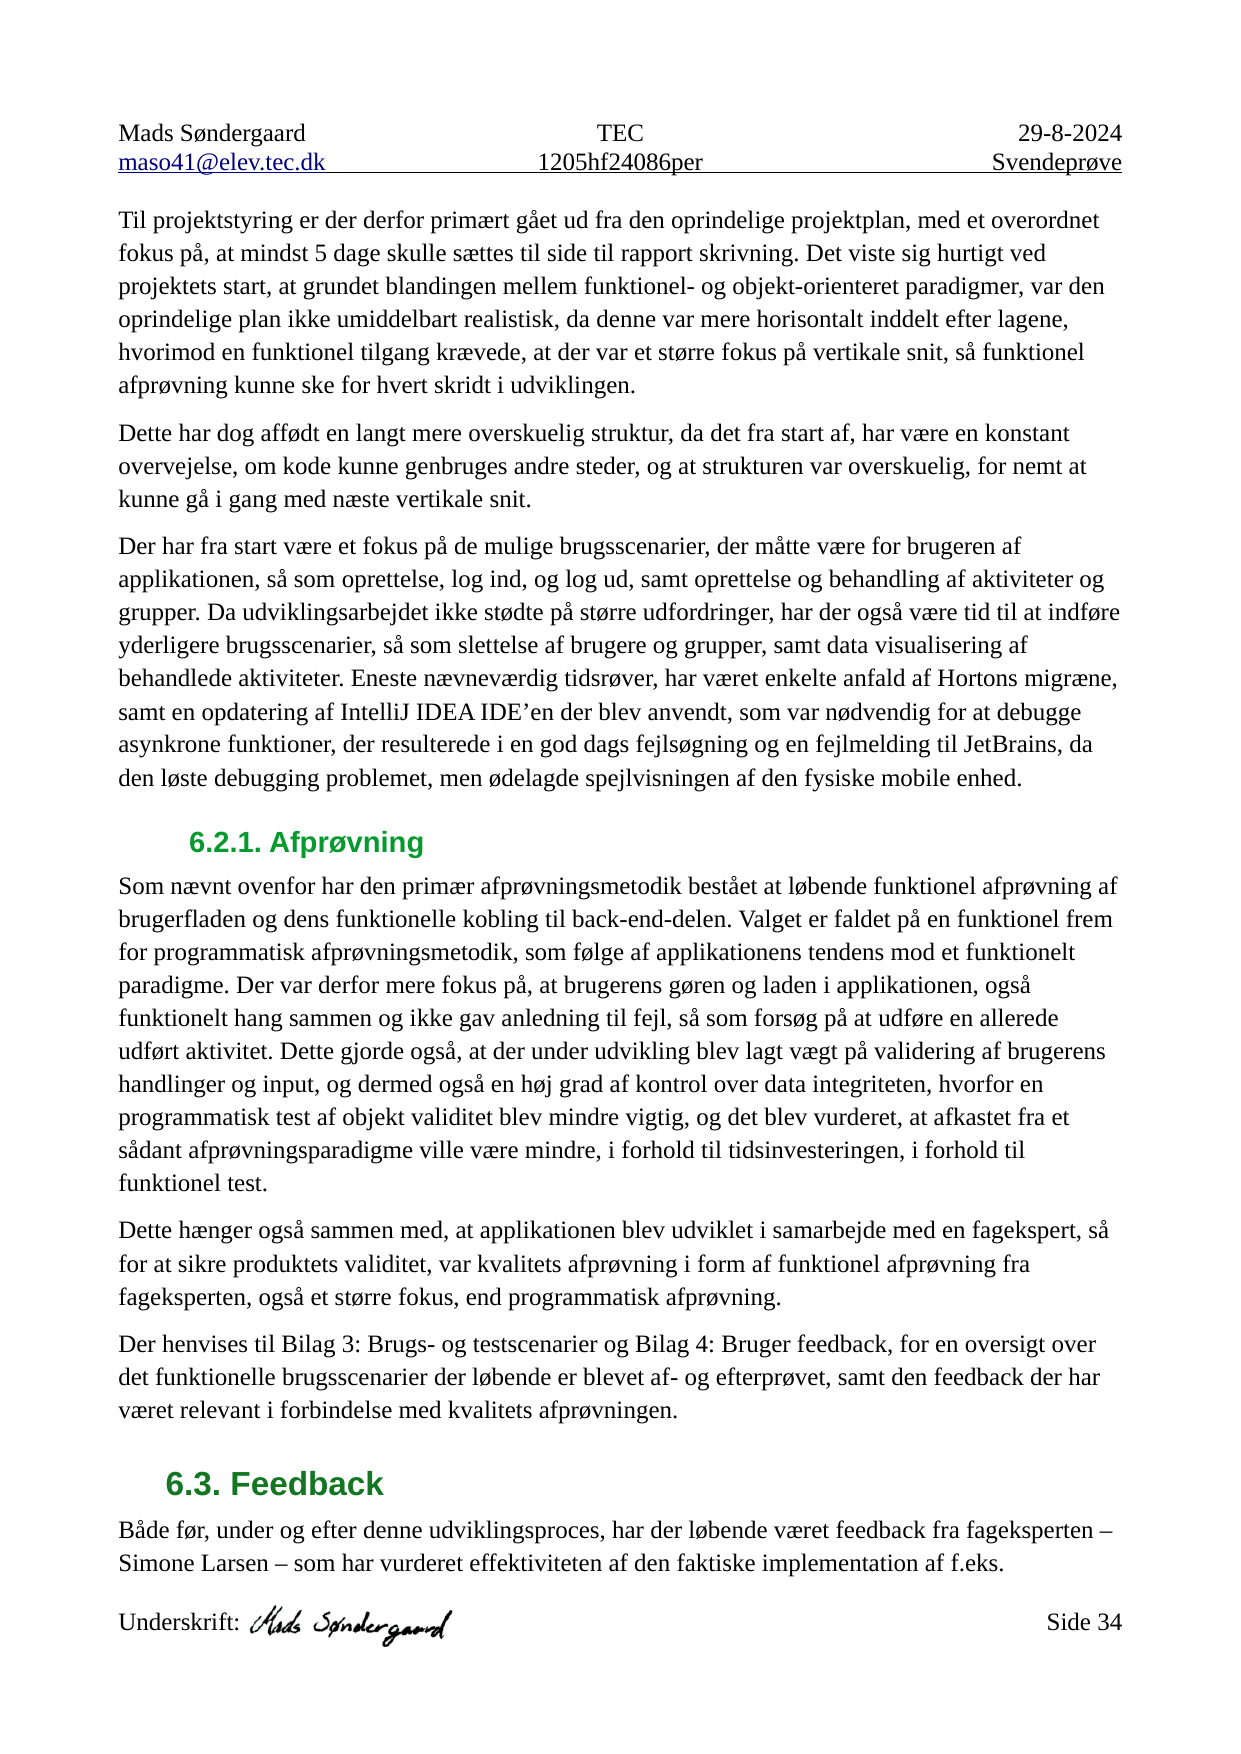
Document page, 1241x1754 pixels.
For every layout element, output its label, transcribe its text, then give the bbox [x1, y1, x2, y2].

subtitle 6.2.1. Afprøvning [118, 825, 1122, 858]
text Der har fra start være et fokus på de mulige brugsscenarier, der måtte være for brugeren af applikationen, så som oprettelse, log ind, og log ud, samt oprettelse og behandling af aktiviteter og grupper. Da udviklingsarbejdet ikke stødte på større udfordringer, har der også være tid til at indføre yderligere brugsscenarier, så som slettelse af brugere og grupper, samt data visualisering af behandlede aktiviteter. Eneste nævneværdig tidsrøver, har været enkelte anfald af Hortons migræne, samt en opdatering af IntelliJ IDEA IDE’en der blev anvendt, som var nødvendig for at debugge asynkrone funktioner, der resulterede i en god dags fejlsøgning og en fejlmelding til JetBrains, da den løste debugging problemet, men ødelagde spejlvisningen af den fysiske mobile enhed. [118, 531, 1122, 791]
text Dette hænger også sammen med, at applikationen blev udviklet i samarbejde med en fagekspert, så for at sikre produktets validitet, var kvalitets afprøvning i form af funktionel afprøvning fra fageksperten, også et større fokus, end programmatisk afprøvning. [118, 1216, 1122, 1310]
subtitle 6.3. Feedback [118, 1464, 1122, 1502]
text Der henvises til Bilag 3: Brugs- og testscenarier og Bilag 4: Bruger feedback, for en oversigt over det funktionelle brugsscenarier der løbende er blevet af- og efterprøvet, samt den feedback der har været relevant i forbindelse med kvalitets afprøvningen. [118, 1329, 1122, 1424]
text Både før, under og efter denne udviklingsproces, har der løbende været feedback fra fageksperten – Simone Larsen – som har vurderet effektiviteten af den faktiske implementation af f.eks. [118, 1515, 1122, 1576]
picture [244, 1600, 458, 1647]
text Som nævnt ovenfor har den primær afprøvningsmetodik bestået at løbende funktionel afprøvning af brugerfladen og dens funktionelle kobling til back-end-delen. Valget er faldet på en funktionel frem for programmatisk afprøvningsmetodik, som følge af applikationens tendens mod et funktionelt paradigme. Der var derfor mere fokus på, at brugerens gøren og laden i applikationen, også funktionelt hang sammen og ikke gav anledning til fejl, så som forsøg på at udføre en allerede udført aktivitet. Dette gjorde også, at der under udvikling blev lagt vægt på validering af brugerens handlinger og input, og dermed også en høj grad af kontrol over data integriteten, hvorfor en programmatisk test af objekt validitet blev mindre vigtig, og det blev vurderet, at afkastet fra et sådant afprøvningsparadigme ville være mindre, i forhold til tidsinvesteringen, i forhold til funktionel test. [118, 871, 1122, 1197]
text Dette har dog affødt en langt mere overskuelig struktur, da det fra start af, har være en konstant overvejelse, om kode kunne genbruges andre steder, og at strukturen var overskuelig, for nemt at kunne gå i gang med næste vertikale snit. [118, 418, 1122, 513]
text Til projektstyring er der derfor primært gået ud fra den oprindelige projektplan, med et overordnet fokus på, at mindst 5 dage skulle sættes til side til rapport skrivning. Det viste sig hurtigt ved projektets start, at grundet blandingen mellem funktionel- og objekt-orienteret paradigmer, var den oprindelige plan ikke umiddelbart realistisk, da denne var mere horisontalt inddelt efter lagene, hvorimod en funktionel tilgang krævede, at der var et større fokus på vertikale snit, så funktionel afprøvning kunne ske for hvert skridt i udviklingen. [118, 205, 1122, 399]
